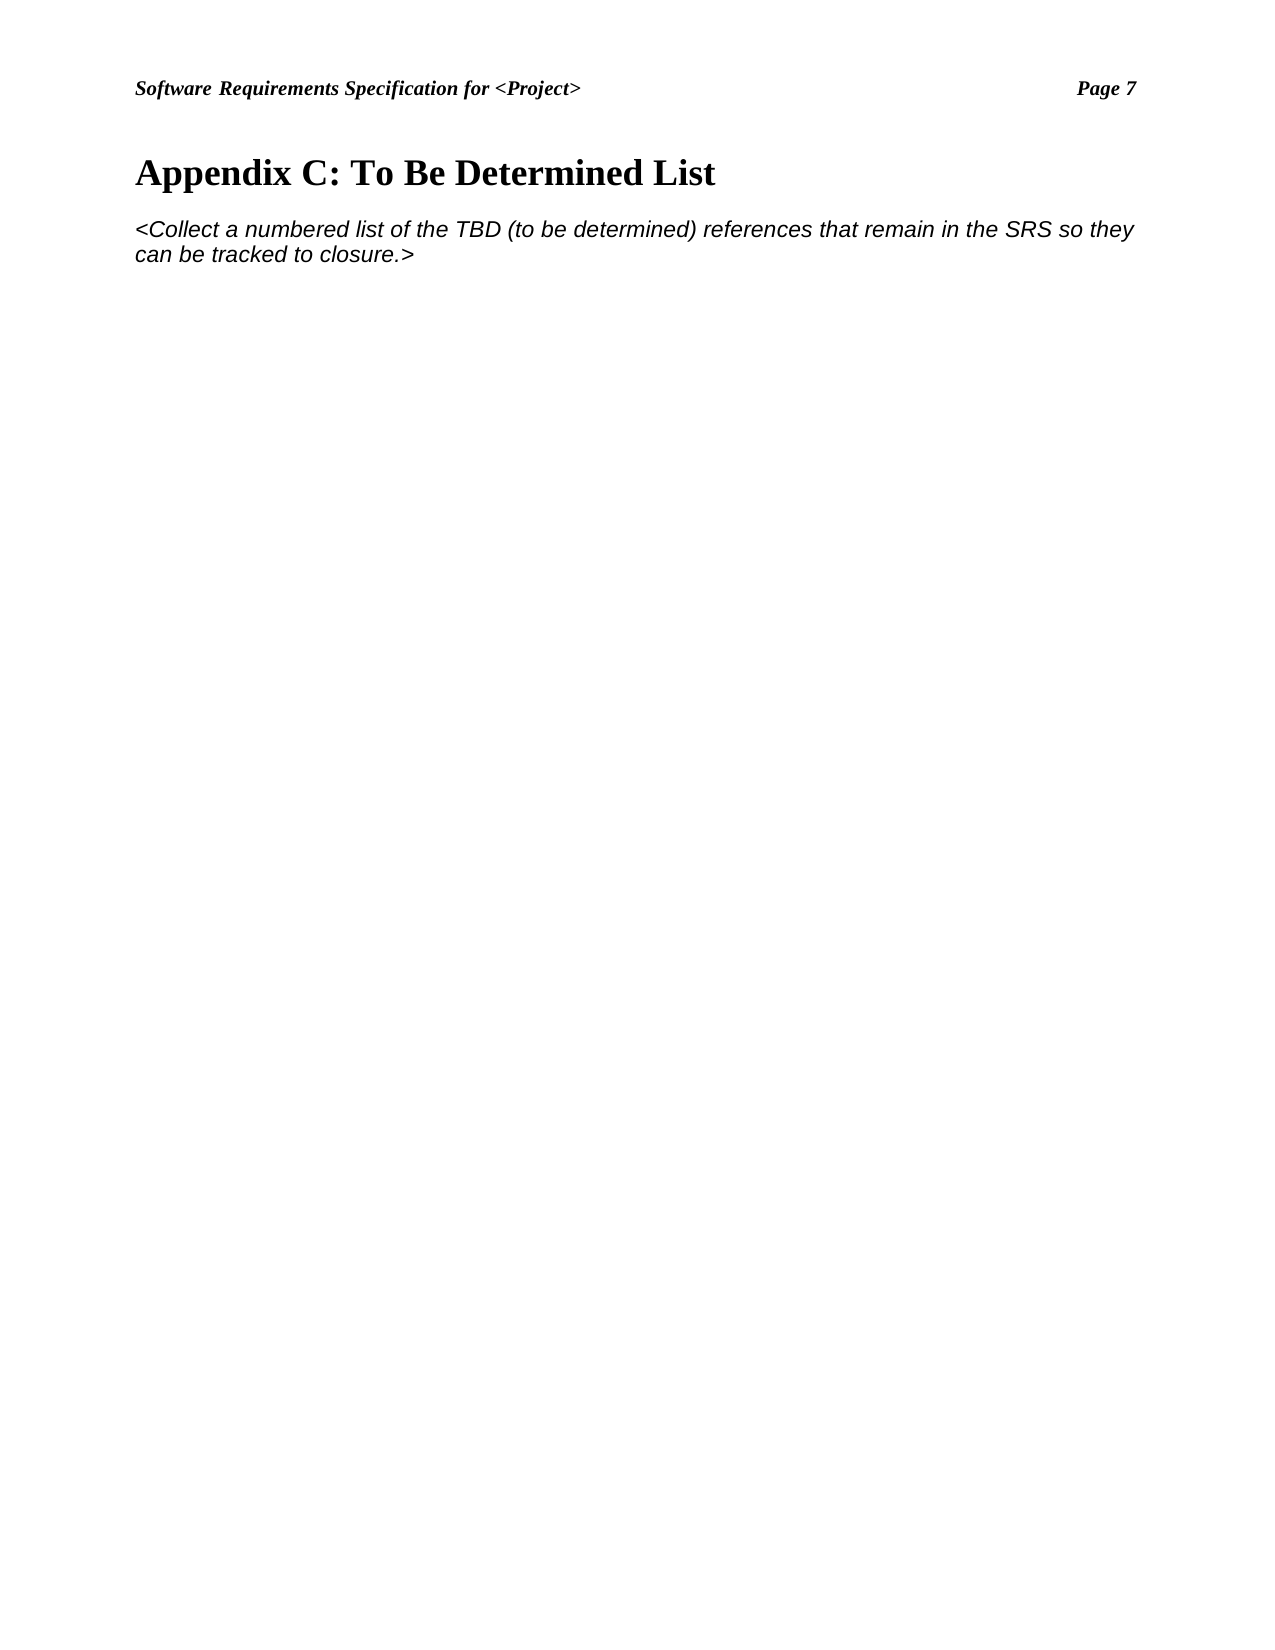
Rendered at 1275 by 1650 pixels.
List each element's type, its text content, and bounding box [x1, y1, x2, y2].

text Appendix C: To Be Determined List [135, 150, 1140, 193]
text <Collect a numbered list of the TBD (to be determined) references that remain in the SRS so they can be tracked to closure.> [135, 218, 1140, 268]
